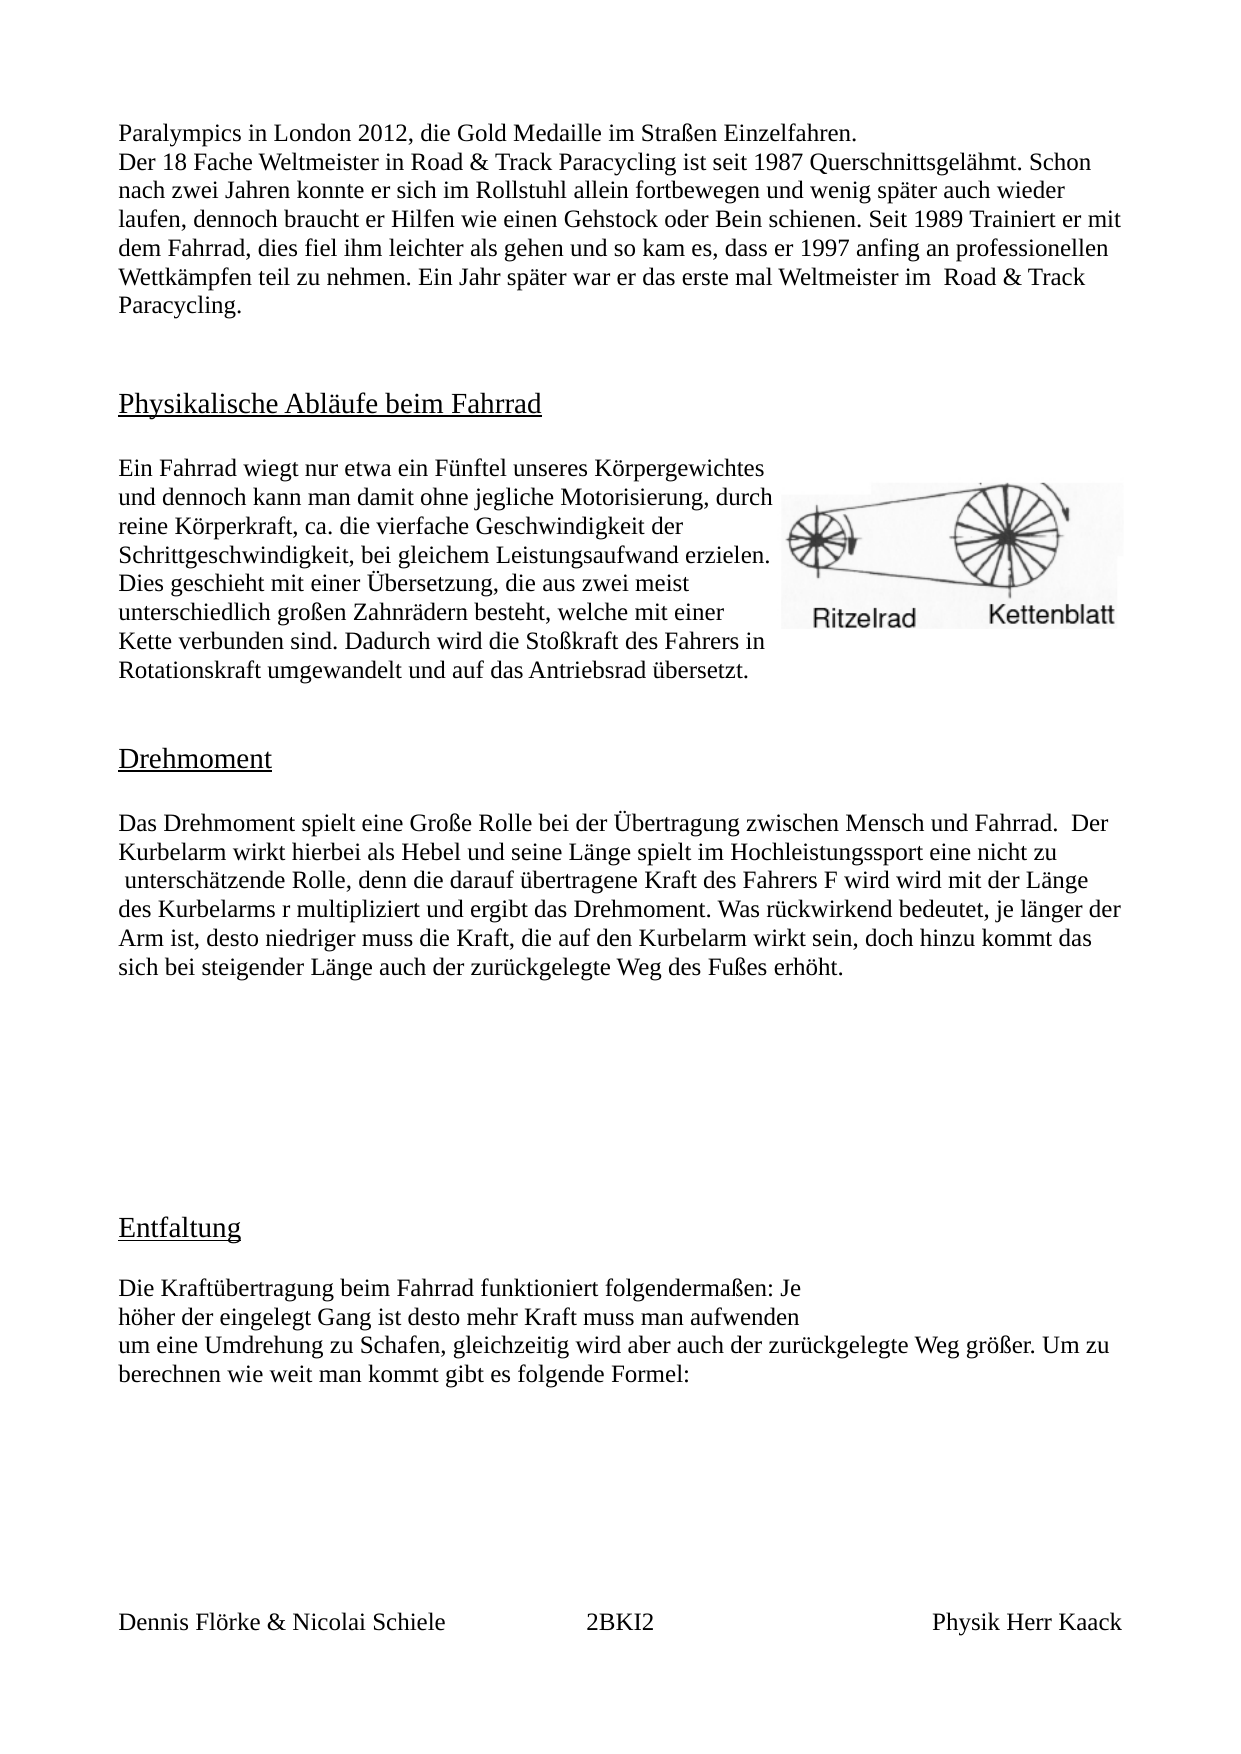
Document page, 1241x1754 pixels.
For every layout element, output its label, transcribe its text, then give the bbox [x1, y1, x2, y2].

text unterschätzende Rolle, denn die darauf übertragene Kraft des Fahrers F wird wird mit der Länge des Kurbelarms r multipliziert und ergibt das Drehmoment. Was rückwirkend bedeutet, je länger der Arm ist, desto niedriger muss die Kraft, die auf den Kurbelarm wirkt sein, doch hinzu kommt das sich bei steigender Länge auch der zurückgelegte Weg des Fußes erhöht. [118, 866, 1122, 981]
text Der 18 Fache Weltmeister in Road & Track Paracycling ist seit 1987 Querschnittsgelähmt. Schon nach zwei Jahren konnte er sich im Rollstuhl allein fortbewegen und wenig später auch wieder laufen, dennoch braucht er Hilfen wie einen Gehstock oder Bein schienen. Seit 1989 Trainiert er mit dem Fahrrad, dies fiel ihm leichter als gehen und so kam es, dass er 1997 anfing an professionellen Wettkämpfen teil zu nehmen. Ein Jahr später war er das erste mal Weltmeister im Road & Track Paracycling. [118, 147, 1122, 319]
text Das Drehmoment spielt eine Große Rolle bei der Übertragung zwischen Mensch und Fahrrad. Der Kurbelarm wirkt hierbei als Hebel und seine Länge spielt im Hochleistungssport eine nicht zu [118, 808, 1122, 866]
text Ein Fahrrad wiegt nur etwa ein Fünftel unseres Körpergewichtes und dennoch kann man damit ohne jegliche Motorisierung, durch reine Körperkraft, ca. die vierfache Geschwindigkeit der Schrittgeschwindigkeit, bei gleichem Leistungsaufwand erzielen. Dies geschieht mit einer Übersetzung, die aus zwei meist unterschiedlich großen Zahnrädern besteht, welche mit einer Kette verbunden sind. Dadurch wird die Stoßkraft des Fahrers in Rotationskraft umgewandelt und auf das Antriebsrad übersetzt. [118, 453, 1122, 683]
text Die Kraftübertragung beim Fahrrad funktioniert folgendermaßen: Je höher der eingelegt Gang ist desto mehr Kraft muss man aufwenden um eine Umdrehung zu Schafen, gleichzeitig wird aber auch der zurückgelegte Weg größer. Um zu berechnen wie weit man kommt gibt es folgende Formel: [118, 1273, 1122, 1388]
text Entfaltung [118, 1211, 1122, 1244]
picture [776, 457, 1124, 629]
text Physikalische Abläufe beim Fahrrad [118, 386, 1122, 420]
text Paralympics in London 2012, die Gold Medaille im Straßen Einzelfahren. [118, 118, 1122, 147]
text Drehmoment [118, 741, 1122, 774]
